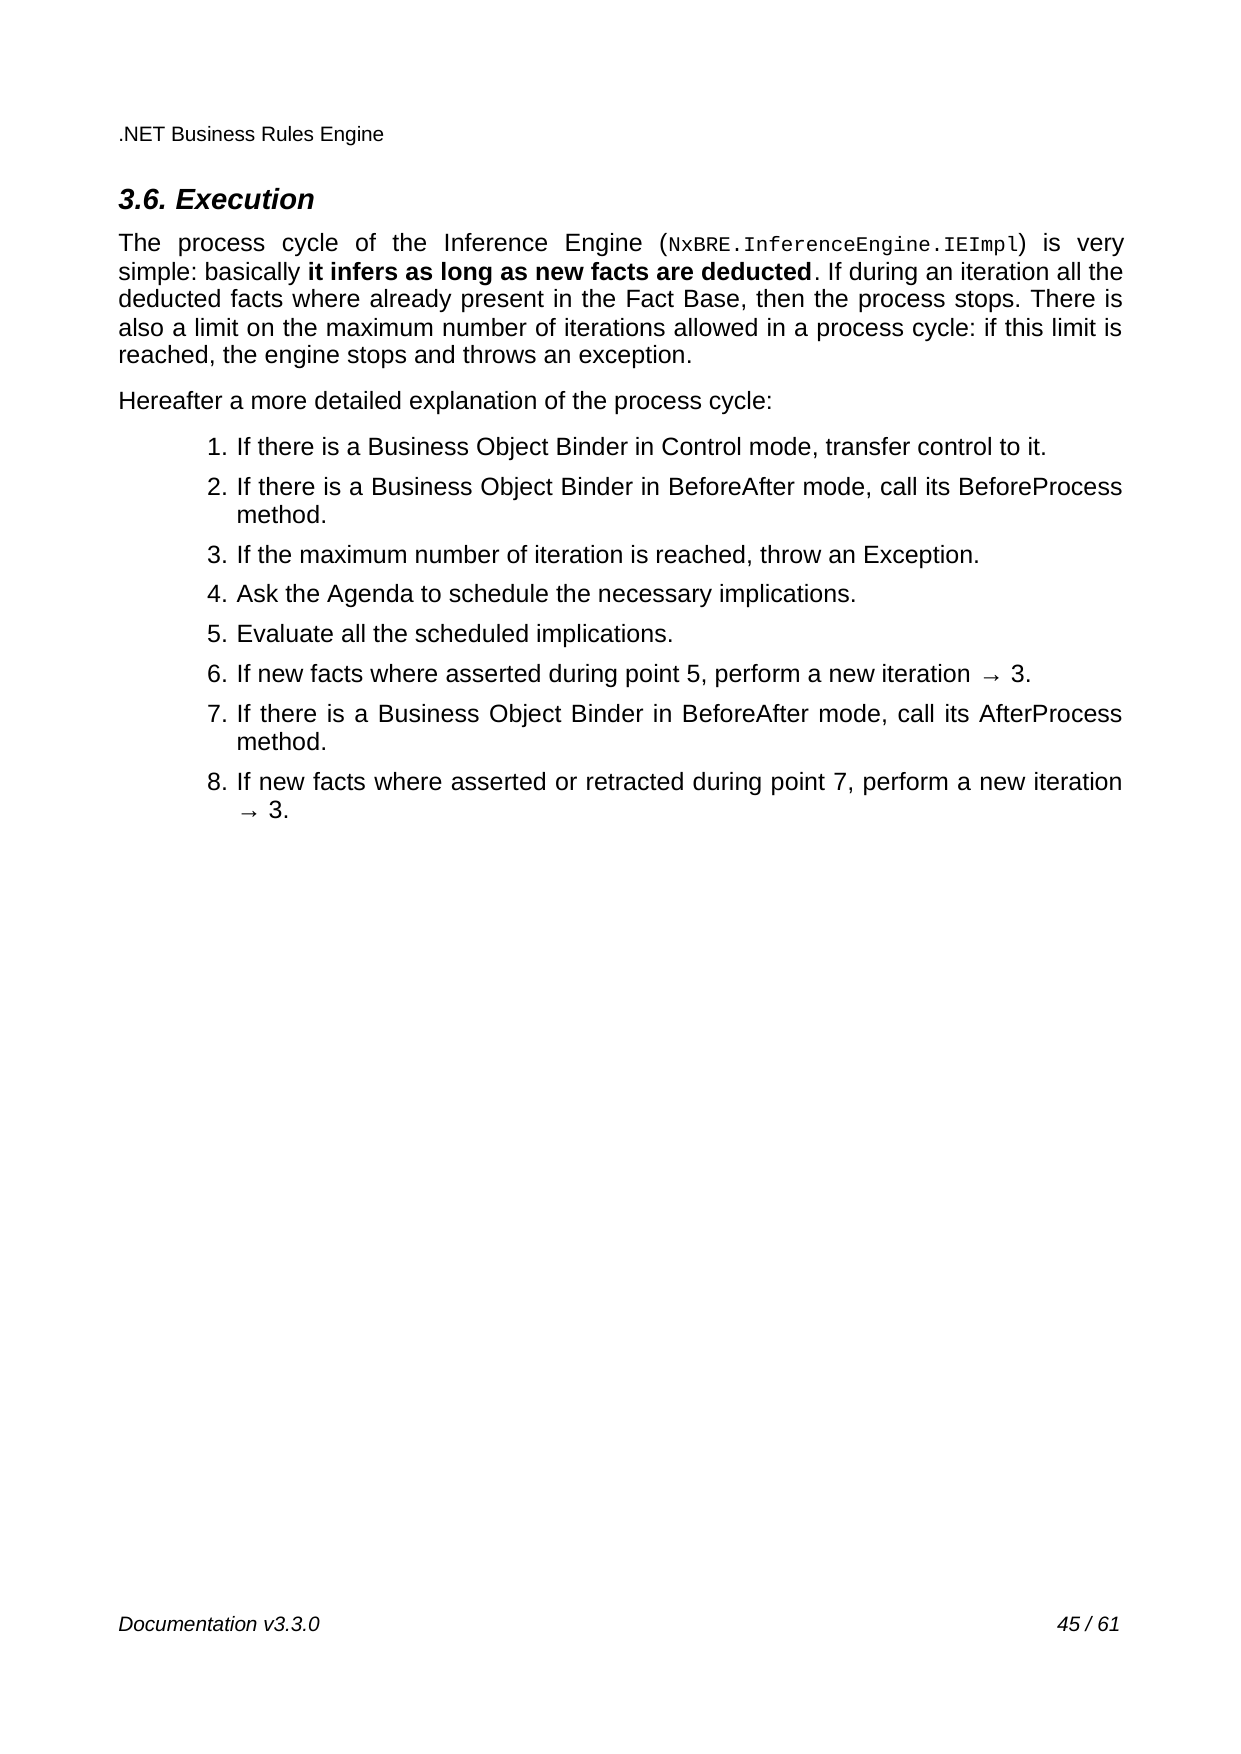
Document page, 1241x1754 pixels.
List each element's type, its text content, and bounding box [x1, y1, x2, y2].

list Evaluate all the scheduled implications. [207, 620, 1124, 648]
text Hereafter a more detailed explanation of the process cycle: [118, 387, 1124, 415]
list If the maximum number of iteration is reached, throw an Exception. [207, 540, 1124, 568]
text The process cycle of the Inference Engine (NxBRE.InferenceEngine.IEImpl) is very simple: basically it infers as long as new facts are deducted. If during an iteration all the deducted facts where already present in the Fact Base, then the process stops. There is also a limit on the maximum number of iterations allowed in a process cycle: if this limit is reached, the engine stops and throws an exception. [118, 228, 1124, 369]
list Ask the Agenda to schedule the necessary implications. [207, 580, 1124, 608]
list If new facts where asserted during point 5, perform a new iteration → 3. [207, 660, 1124, 688]
list If new facts where asserted or retracted during point 7, perform a new iteration → 3. [207, 767, 1124, 823]
list If there is a Business Object Binder in BeforeAfter mode, call its BeforeProcess method. [207, 472, 1124, 528]
list If there is a Business Object Binder in Control mode, transfer control to it. [207, 433, 1124, 461]
subtitle Execution [118, 183, 1124, 216]
list If there is a Business Object Binder in BeforeAfter mode, call its AfterProcess method. [207, 699, 1124, 756]
